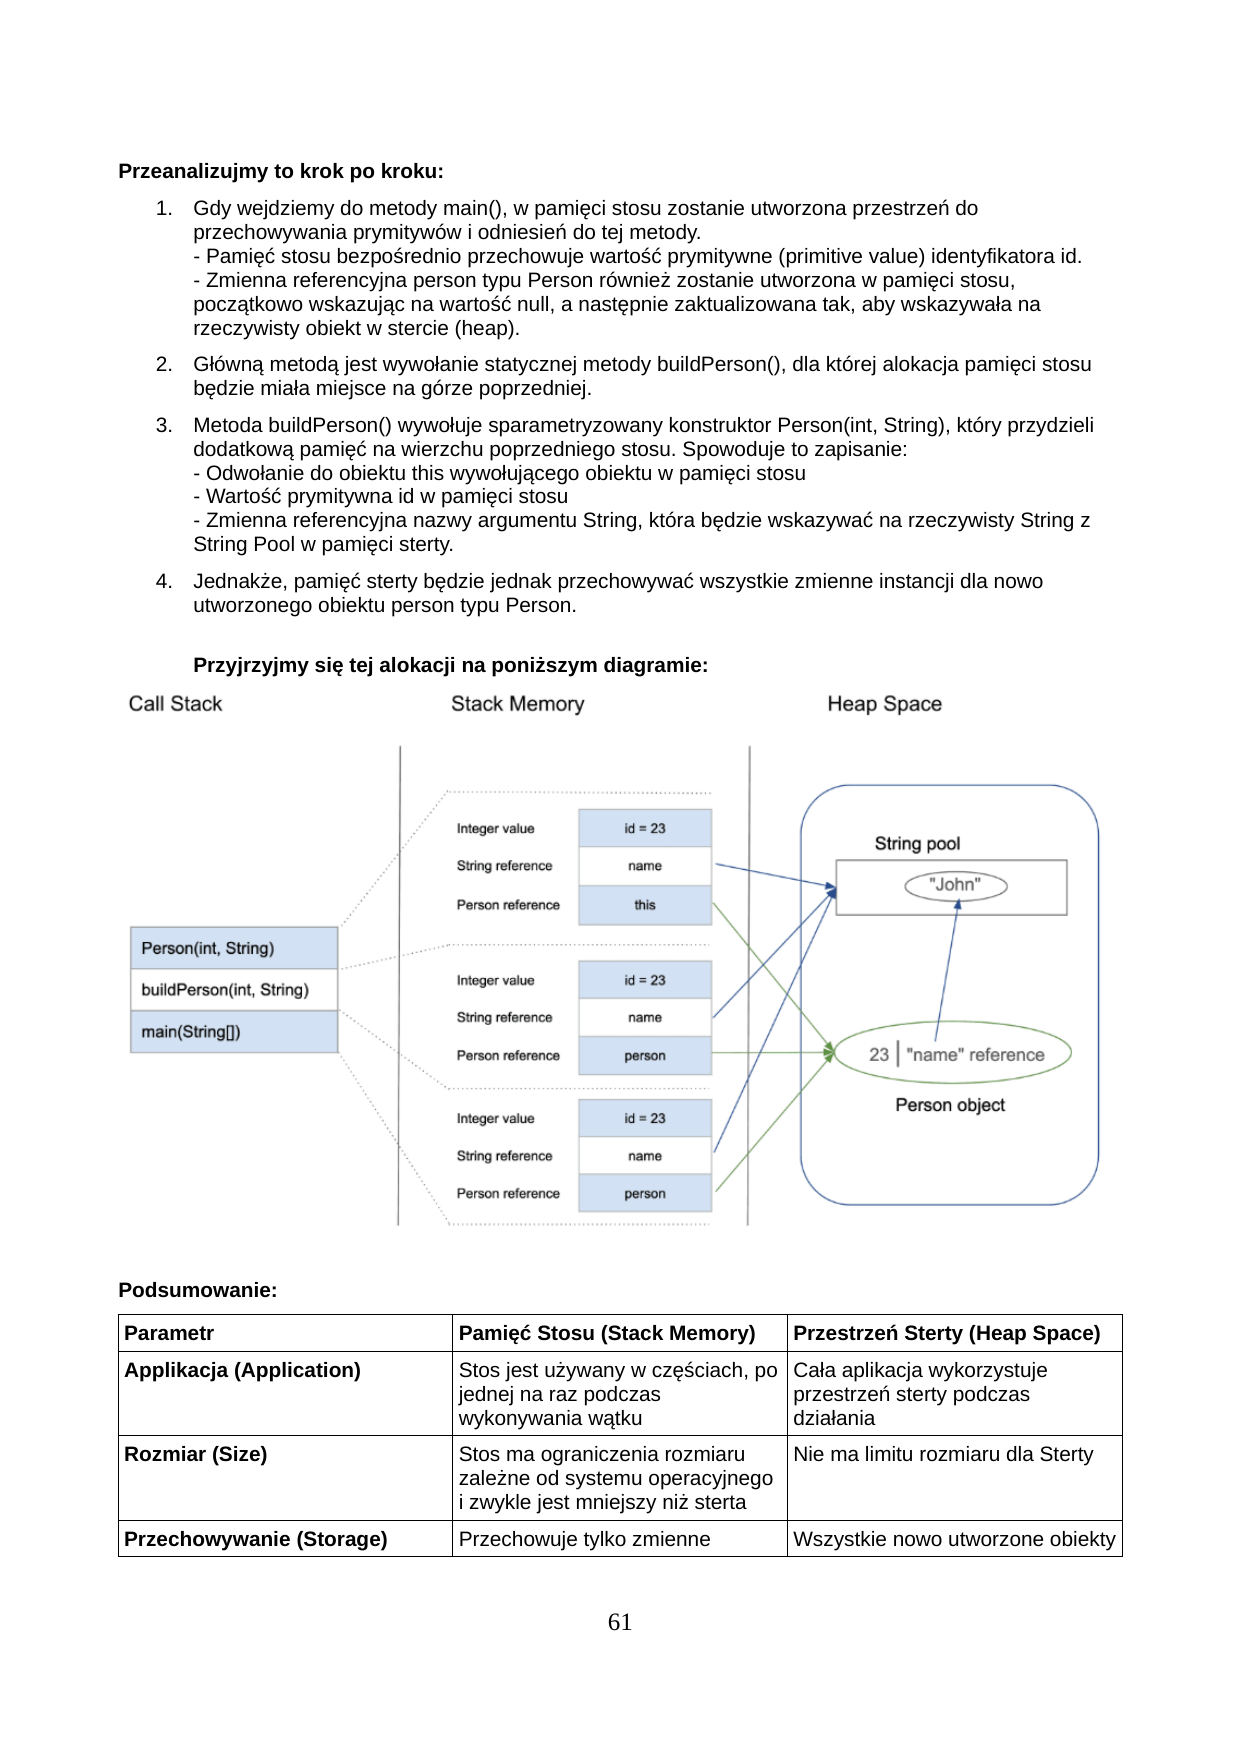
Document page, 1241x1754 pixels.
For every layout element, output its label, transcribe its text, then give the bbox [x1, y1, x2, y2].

list Metoda buildPerson() wywołuje sparametryzowany konstruktor Person(int, String), który przydzieli dodatkową pamięć na wierzchu poprzedniego stosu. Spowoduje to zapisanie: - Odwołanie do obiektu this wywołującego obiektu w pamięci stosu - Wartość prymitywna id w pamięci stosu - Zmienna referencyjna nazwy argumentu String, która będzie wskazywać na rzeczywisty String z String Pool w pamięci sterty. [156, 412, 1122, 556]
table_header Parametr [119, 1315, 452, 1351]
text Podsumowanie: [118, 1242, 1122, 1302]
text Przeanalizujmy to krok po kroku: [118, 159, 1122, 183]
table_cell Stos jest używany w częściach, po jednej na raz podczas wykonywania wątku [453, 1352, 787, 1435]
table_cell Przechowuje tylko zmienne [453, 1521, 787, 1556]
table_header Pamięć Stosu (Stack Memory) [453, 1315, 787, 1351]
list Przyjrzyjmy się tej alokacji na poniższym diagramie: [156, 653, 1122, 677]
table_cell Przechowywanie (Storage) [119, 1521, 452, 1556]
table_cell Rozmiar (Size) [119, 1436, 452, 1519]
table_cell Cała aplikacja wykorzystuje przestrzeń sterty podczas działania [788, 1352, 1122, 1435]
table_header Przestrzeń Sterty (Heap Space) [788, 1315, 1122, 1351]
table_cell Applikacja (Application) [119, 1352, 452, 1435]
list Główną metodą jest wywołanie statycznej metody buildPerson(), dla której alokacja pamięci stosu będzie miała miejsce na górze poprzedniej. [156, 352, 1122, 400]
picture [118, 689, 1122, 1242]
table_cell Stos ma ograniczenia rozmiaru zależne od systemu operacyjnego i zwykle jest mniejszy niż sterta [453, 1436, 787, 1519]
table_cell Nie ma limitu rozmiaru dla Sterty [788, 1436, 1122, 1519]
list Jednakże, pamięć sterty będzie jednak przechowywać wszystkie zmienne instancji dla nowo utworzonego obiektu person typu Person. [156, 569, 1122, 641]
list Gdy wejdziemy do metody main(), w pamięci stosu zostanie utworzona przestrzeń do przechowywania prymitywów i odniesień do tej metody. - Pamięć stosu bezpośrednio przechowuje wartość prymitywne (primitive value) identyfikatora id. - Zmienna referencyjna person typu Person również zostanie utworzona w pamięci stosu, początkowo wskazując na wartość null, a następnie zaktualizowana tak, aby wskazywała na rzeczywisty obiekt w stercie (heap). [156, 196, 1122, 339]
table_cell Wszystkie nowo utworzone obiekty [788, 1521, 1122, 1556]
